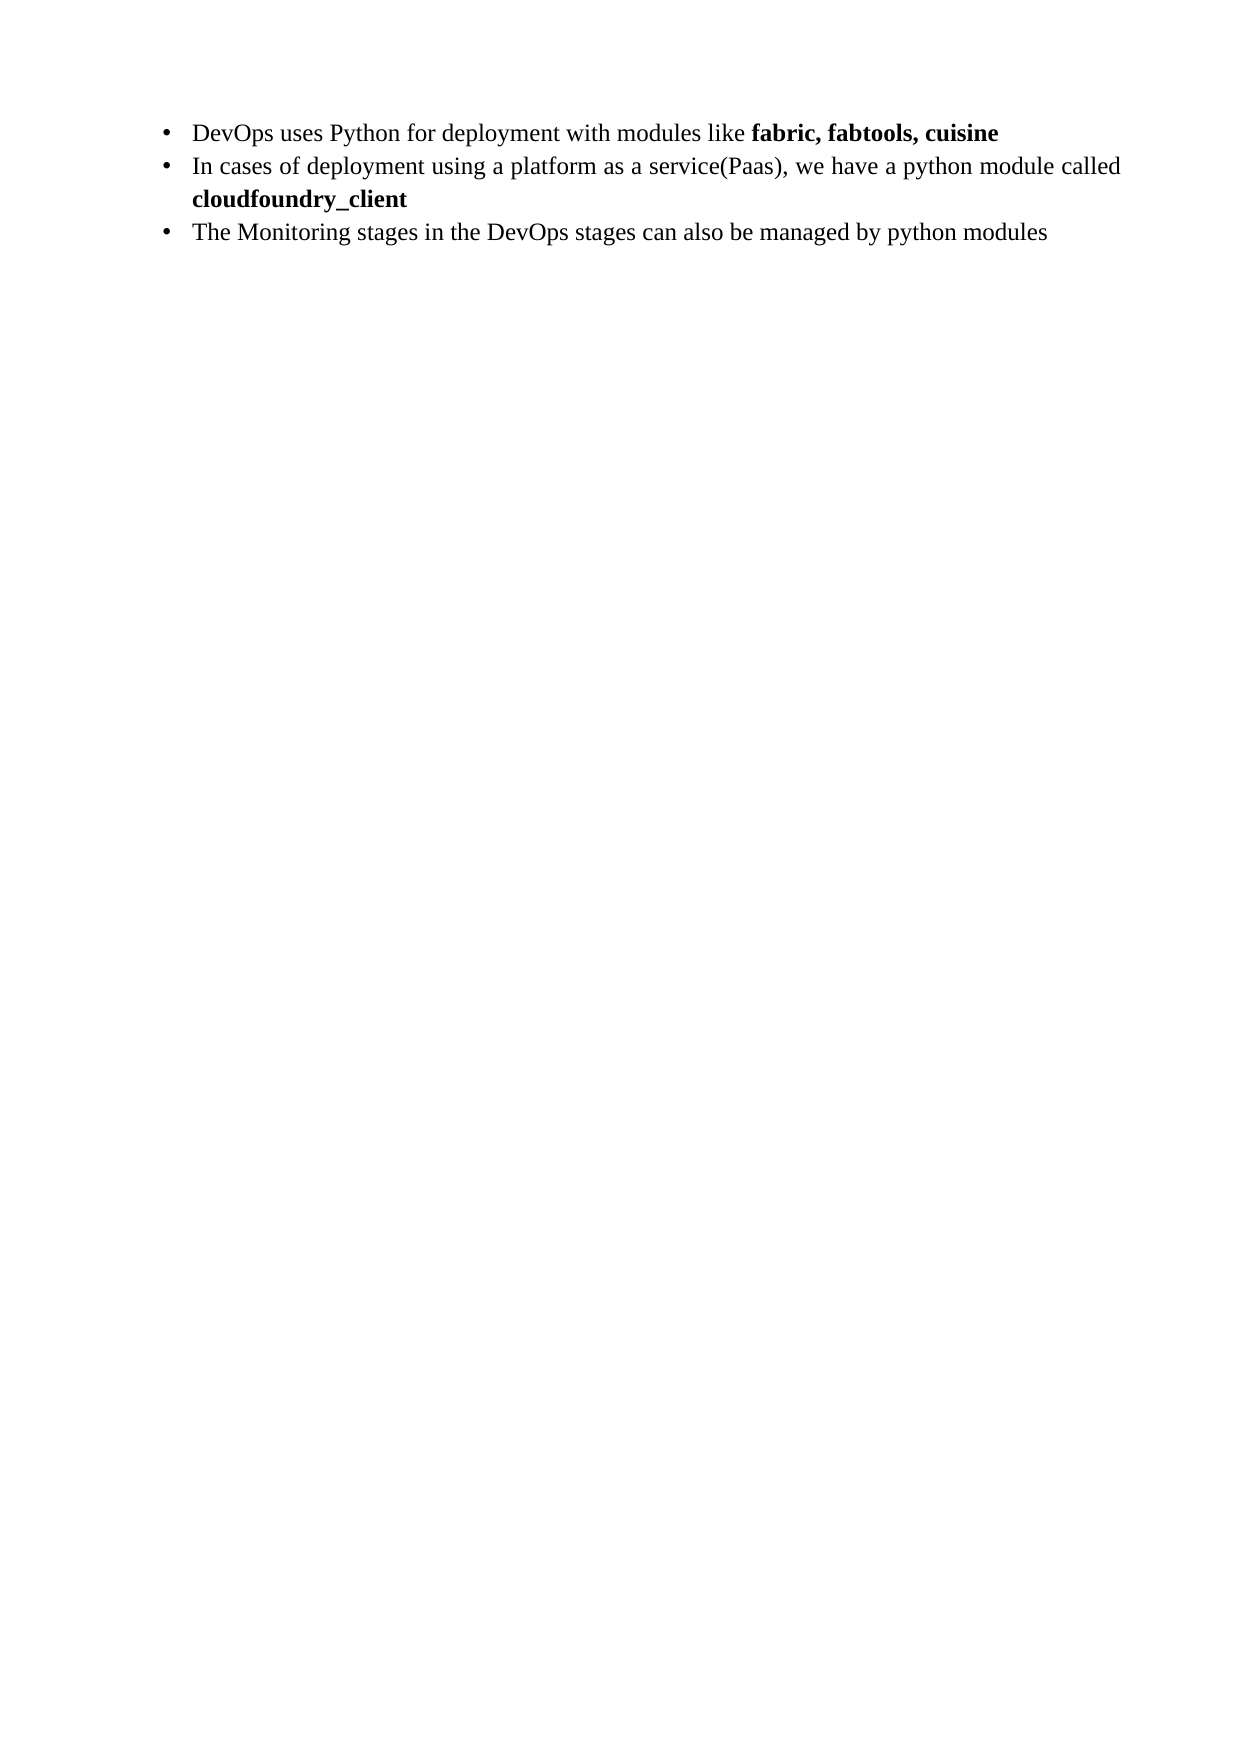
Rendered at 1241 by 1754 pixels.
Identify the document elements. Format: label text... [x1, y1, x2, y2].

list In cases of deployment using a platform as a service(Paas), we have a python module called cloudfoundry_client [162, 151, 1122, 213]
list DevOps uses Python for deployment with modules like fabric, fabtools, cuisine [162, 118, 1122, 147]
list The Monitoring stages in the DevOps stages can also be managed by python modules [162, 217, 1122, 246]
